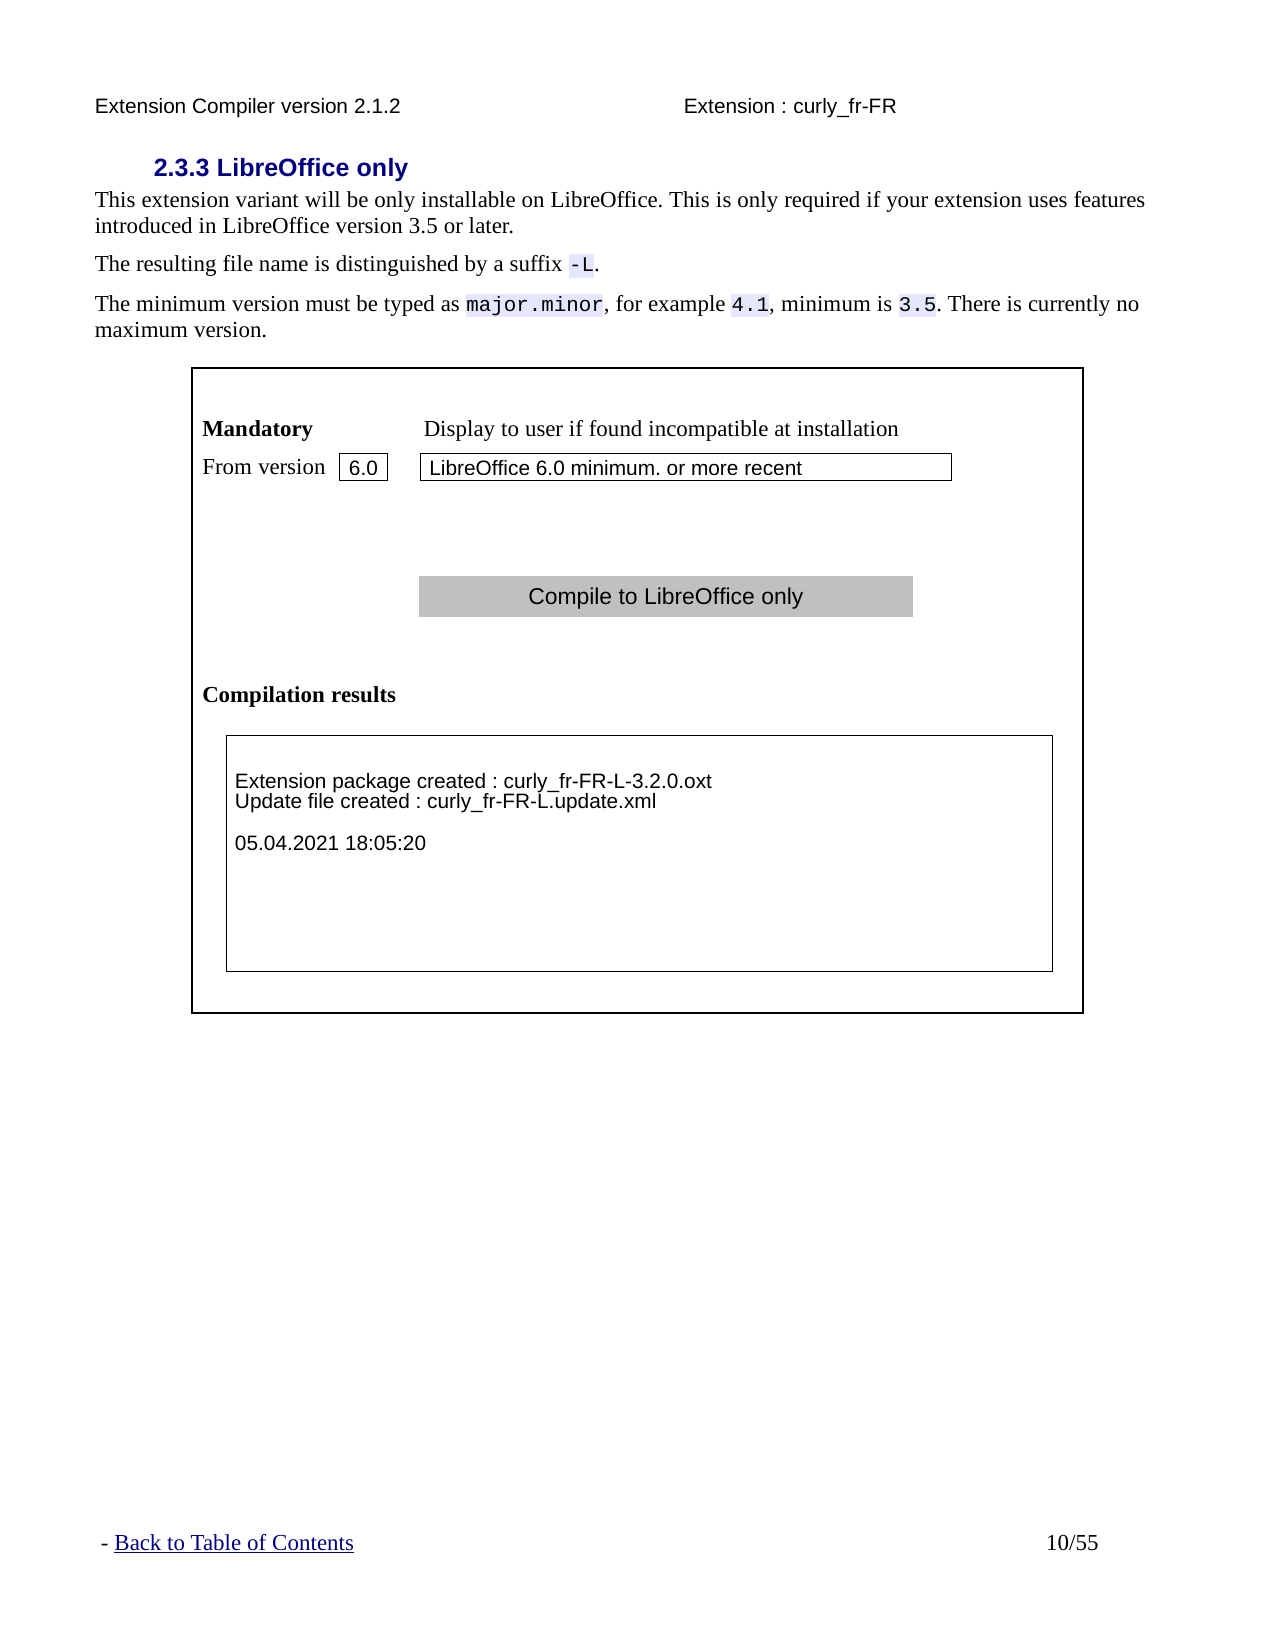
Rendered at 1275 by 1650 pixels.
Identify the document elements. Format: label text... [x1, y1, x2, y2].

text [388, 454, 420, 480]
text Compilation results [202, 682, 1073, 708]
text The minimum version must be typed as major.minor, for example 4.1, minimum is 3.5. There is currently no maximum version. [94, 290, 1181, 343]
text From version [202, 454, 339, 480]
text This extension variant will be only installable on LibreOffice. This is only required if your extension uses features introduced in LibreOffice version 3.5 or later. [94, 187, 1181, 238]
text [952, 454, 1073, 480]
text Mandatory Display to user if found incompatible at installation [202, 416, 1073, 442]
subtitle LibreOffice only [153, 153, 1181, 181]
text The resulting file name is distinguished by a suffix -L. [94, 251, 1181, 278]
